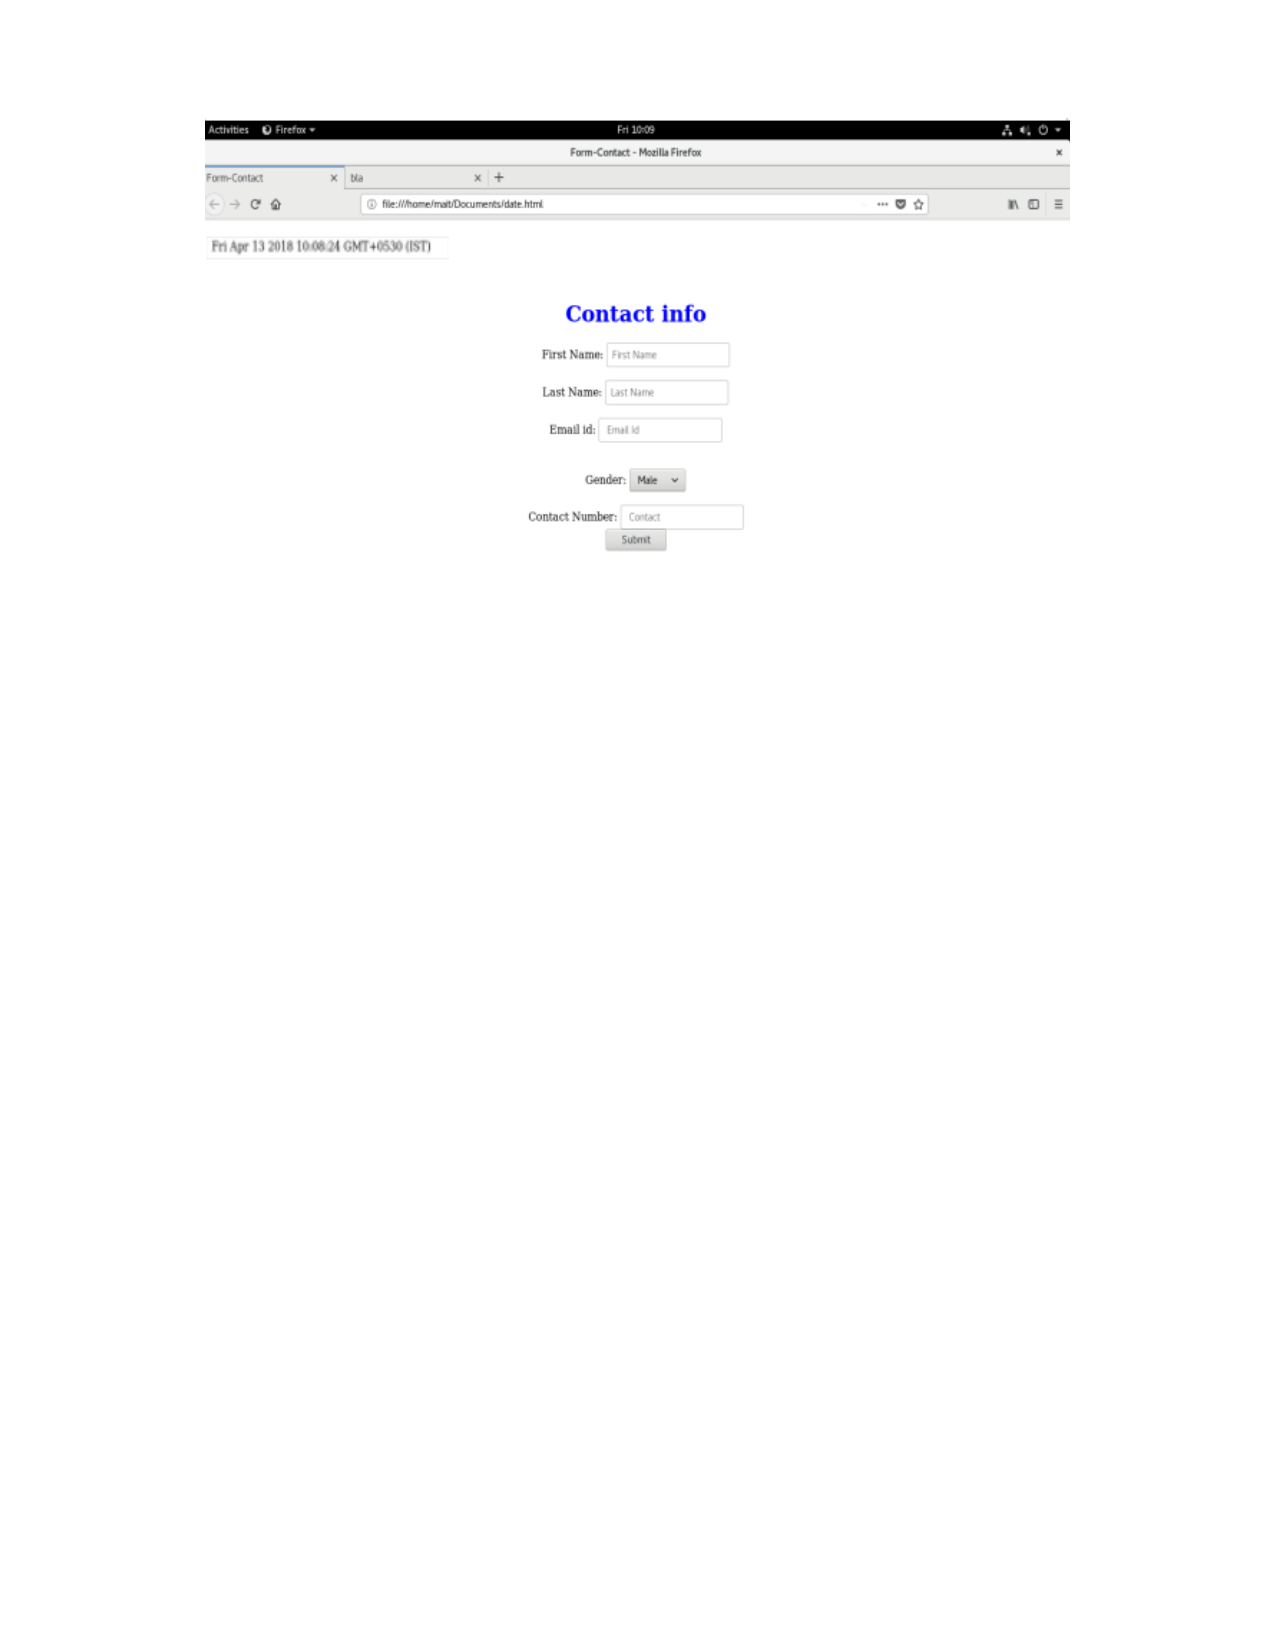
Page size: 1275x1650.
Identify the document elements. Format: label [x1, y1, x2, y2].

picture [205, 118, 1070, 656]
